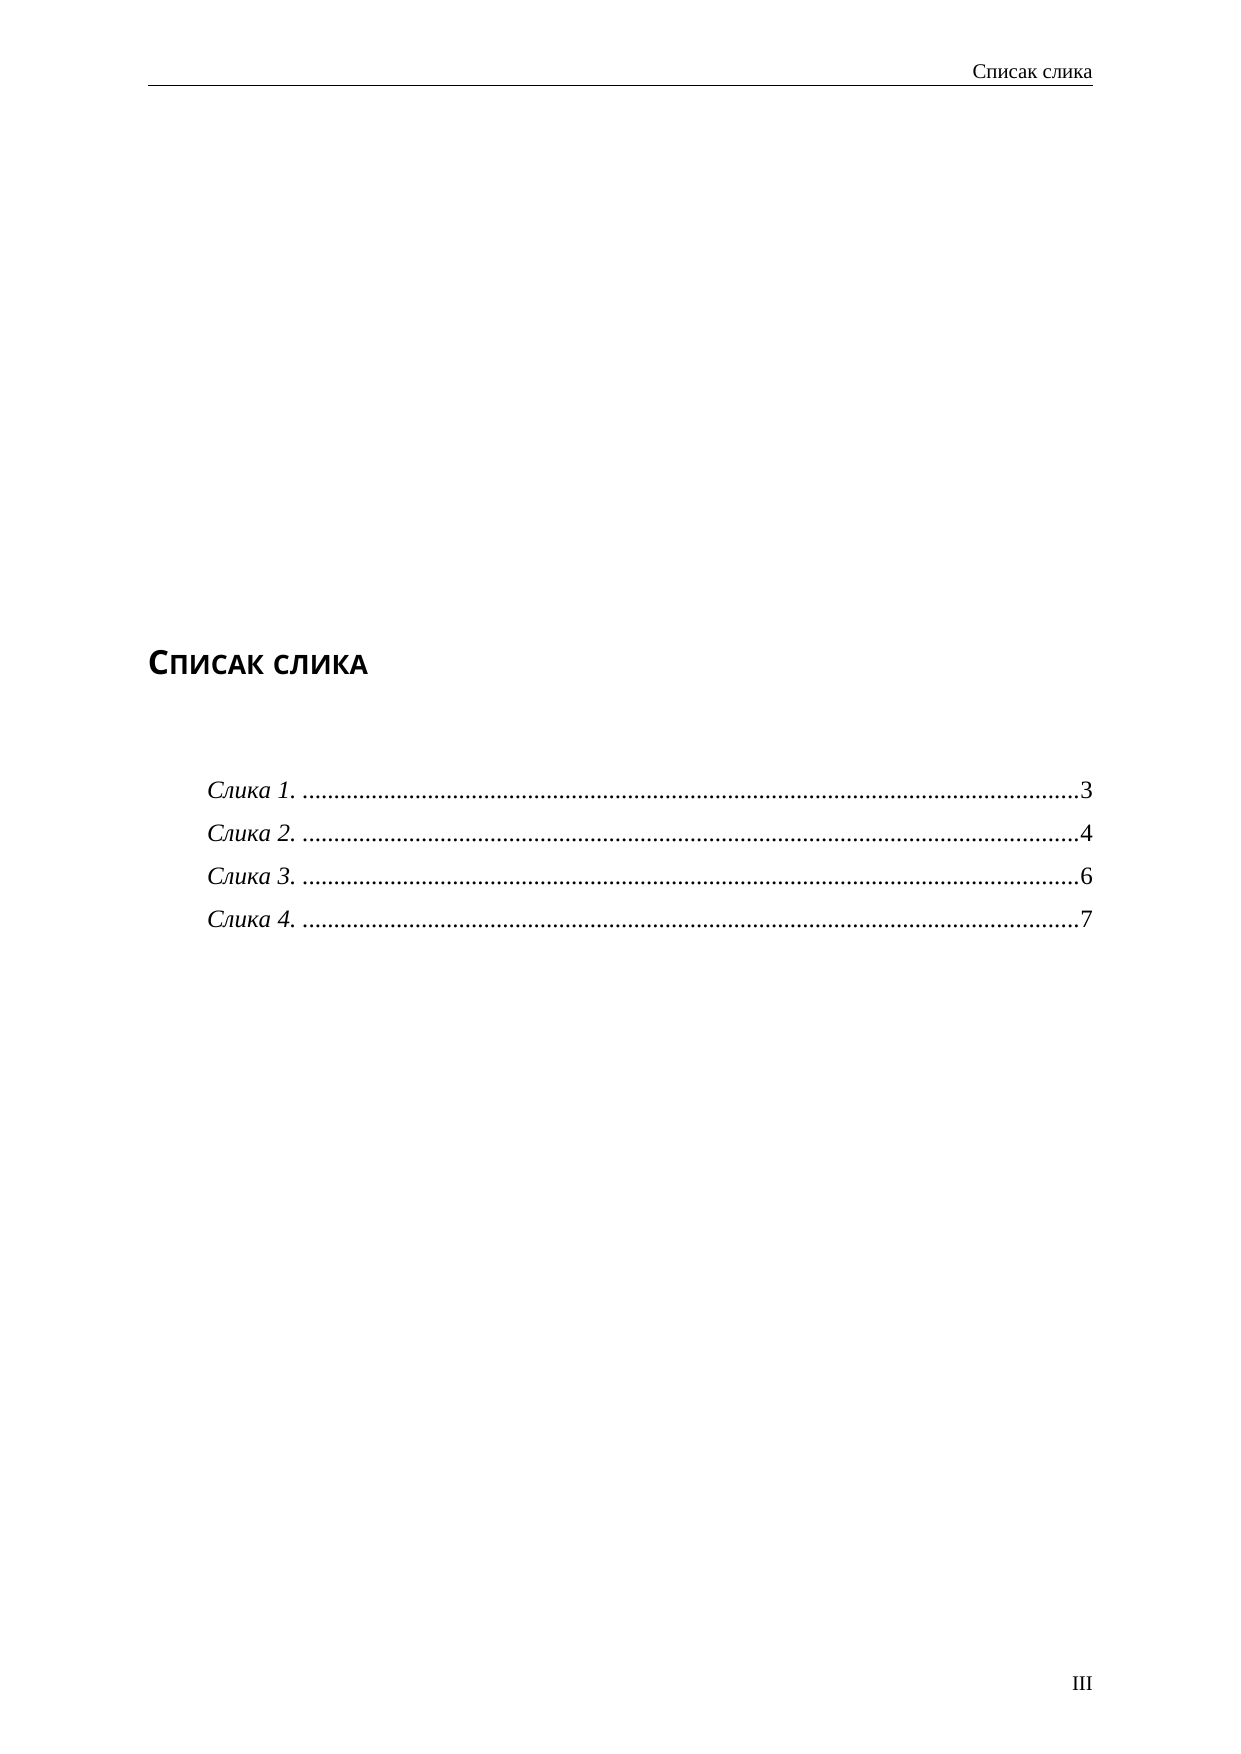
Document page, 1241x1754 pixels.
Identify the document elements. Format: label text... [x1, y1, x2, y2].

text Слика 3. . 6 [148, 861, 1093, 890]
text Слика 1. . 3 [148, 775, 1093, 804]
text Списак слика [148, 639, 1093, 684]
text Слика 2. . 4 [148, 818, 1093, 847]
text Слика 4. . 7 [148, 904, 1093, 933]
